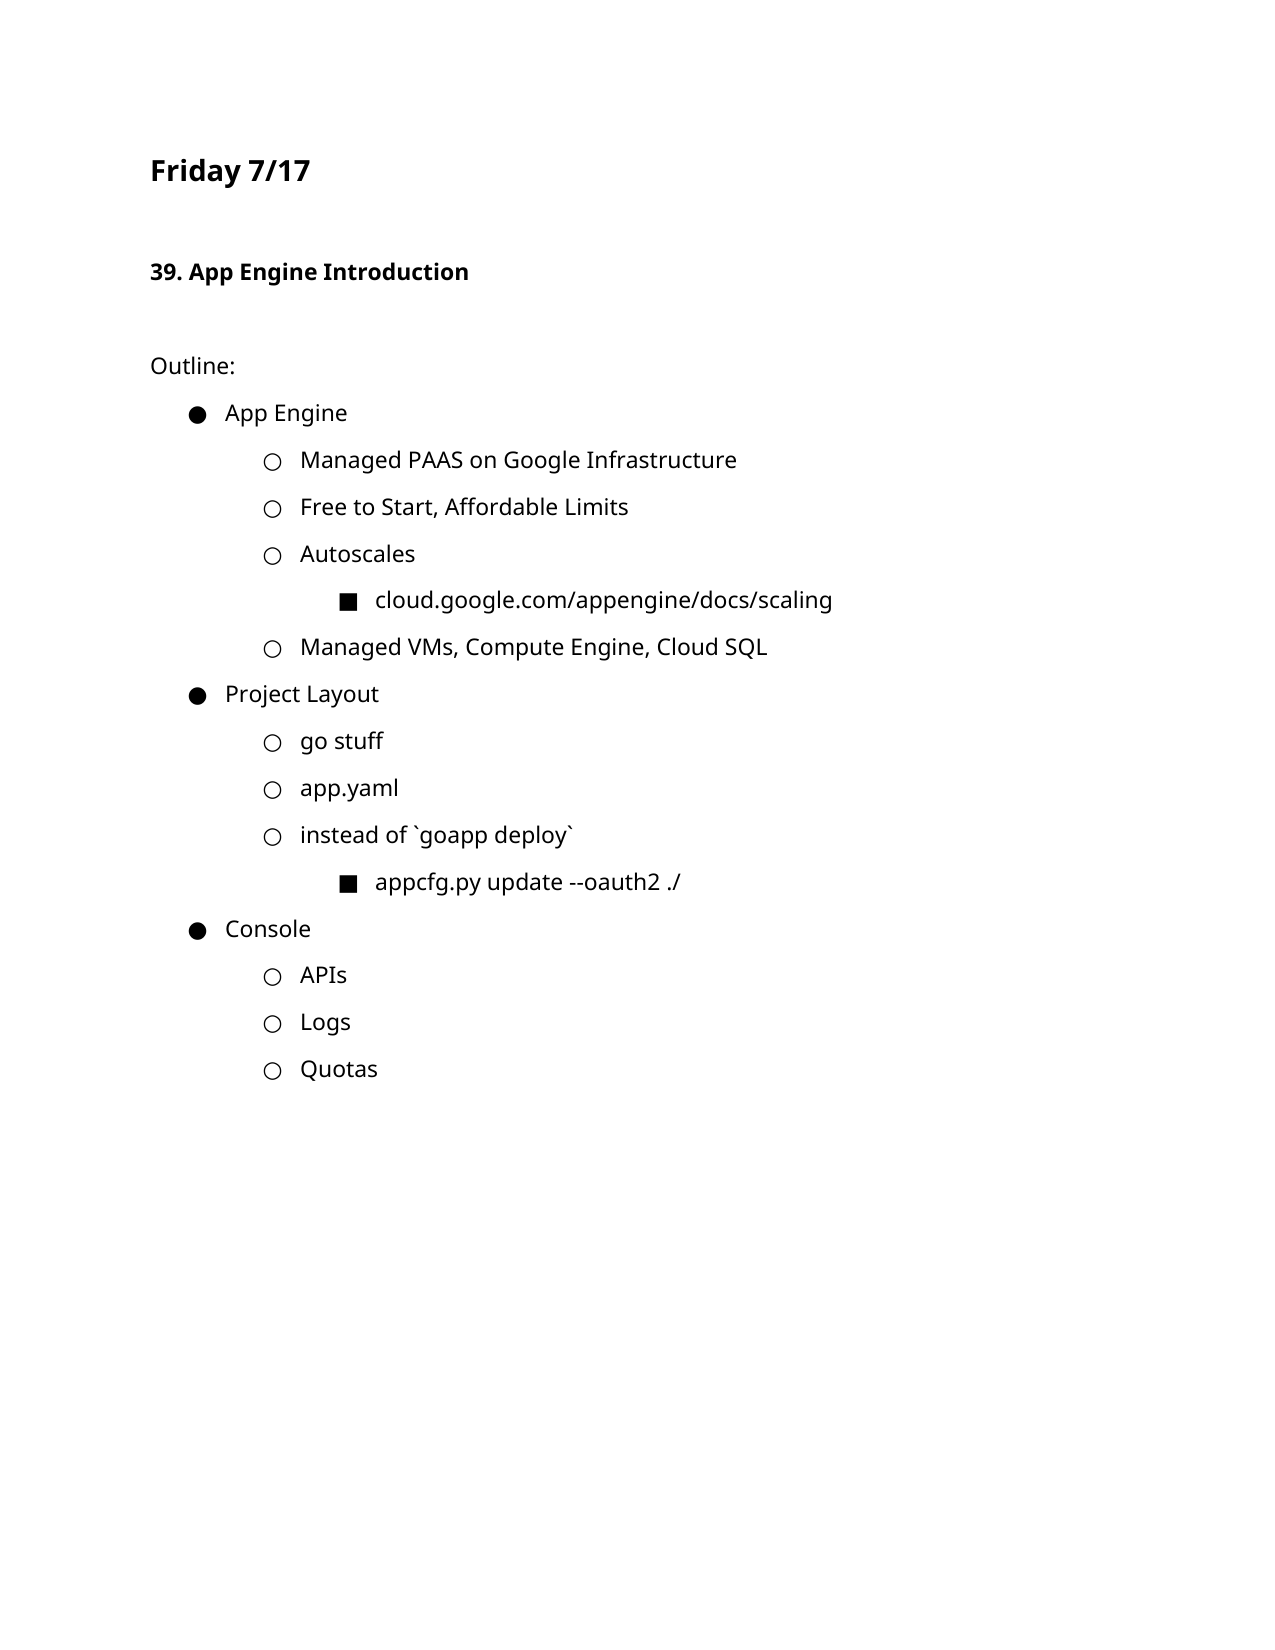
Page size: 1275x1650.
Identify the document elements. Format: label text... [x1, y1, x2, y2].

list cloud.google.com/appengine/docs/scaling [337, 584, 1125, 616]
list Logs [262, 1006, 1125, 1038]
list app.yaml [262, 772, 1125, 803]
list Project Layout [187, 678, 1125, 709]
list go stuff [262, 725, 1125, 756]
list Free to Start, Affordable Limits [262, 491, 1125, 522]
text Outline: [150, 350, 1125, 381]
list App Engine [187, 397, 1125, 428]
list Console [187, 913, 1125, 944]
list Managed VMs, Compute Engine, Cloud SQL [262, 631, 1125, 663]
list Managed PAAS on Google Infrastructure [262, 444, 1125, 475]
list APIs [262, 959, 1125, 991]
text Friday 7/17 [150, 150, 1125, 190]
list appcfg.py update --oauth2 ./ [337, 866, 1125, 897]
list instead of `goapp deploy` [262, 819, 1125, 850]
list Quotas [262, 1053, 1125, 1084]
list Autoscales [262, 538, 1125, 569]
text 39. App Engine Introduction [150, 256, 1125, 288]
